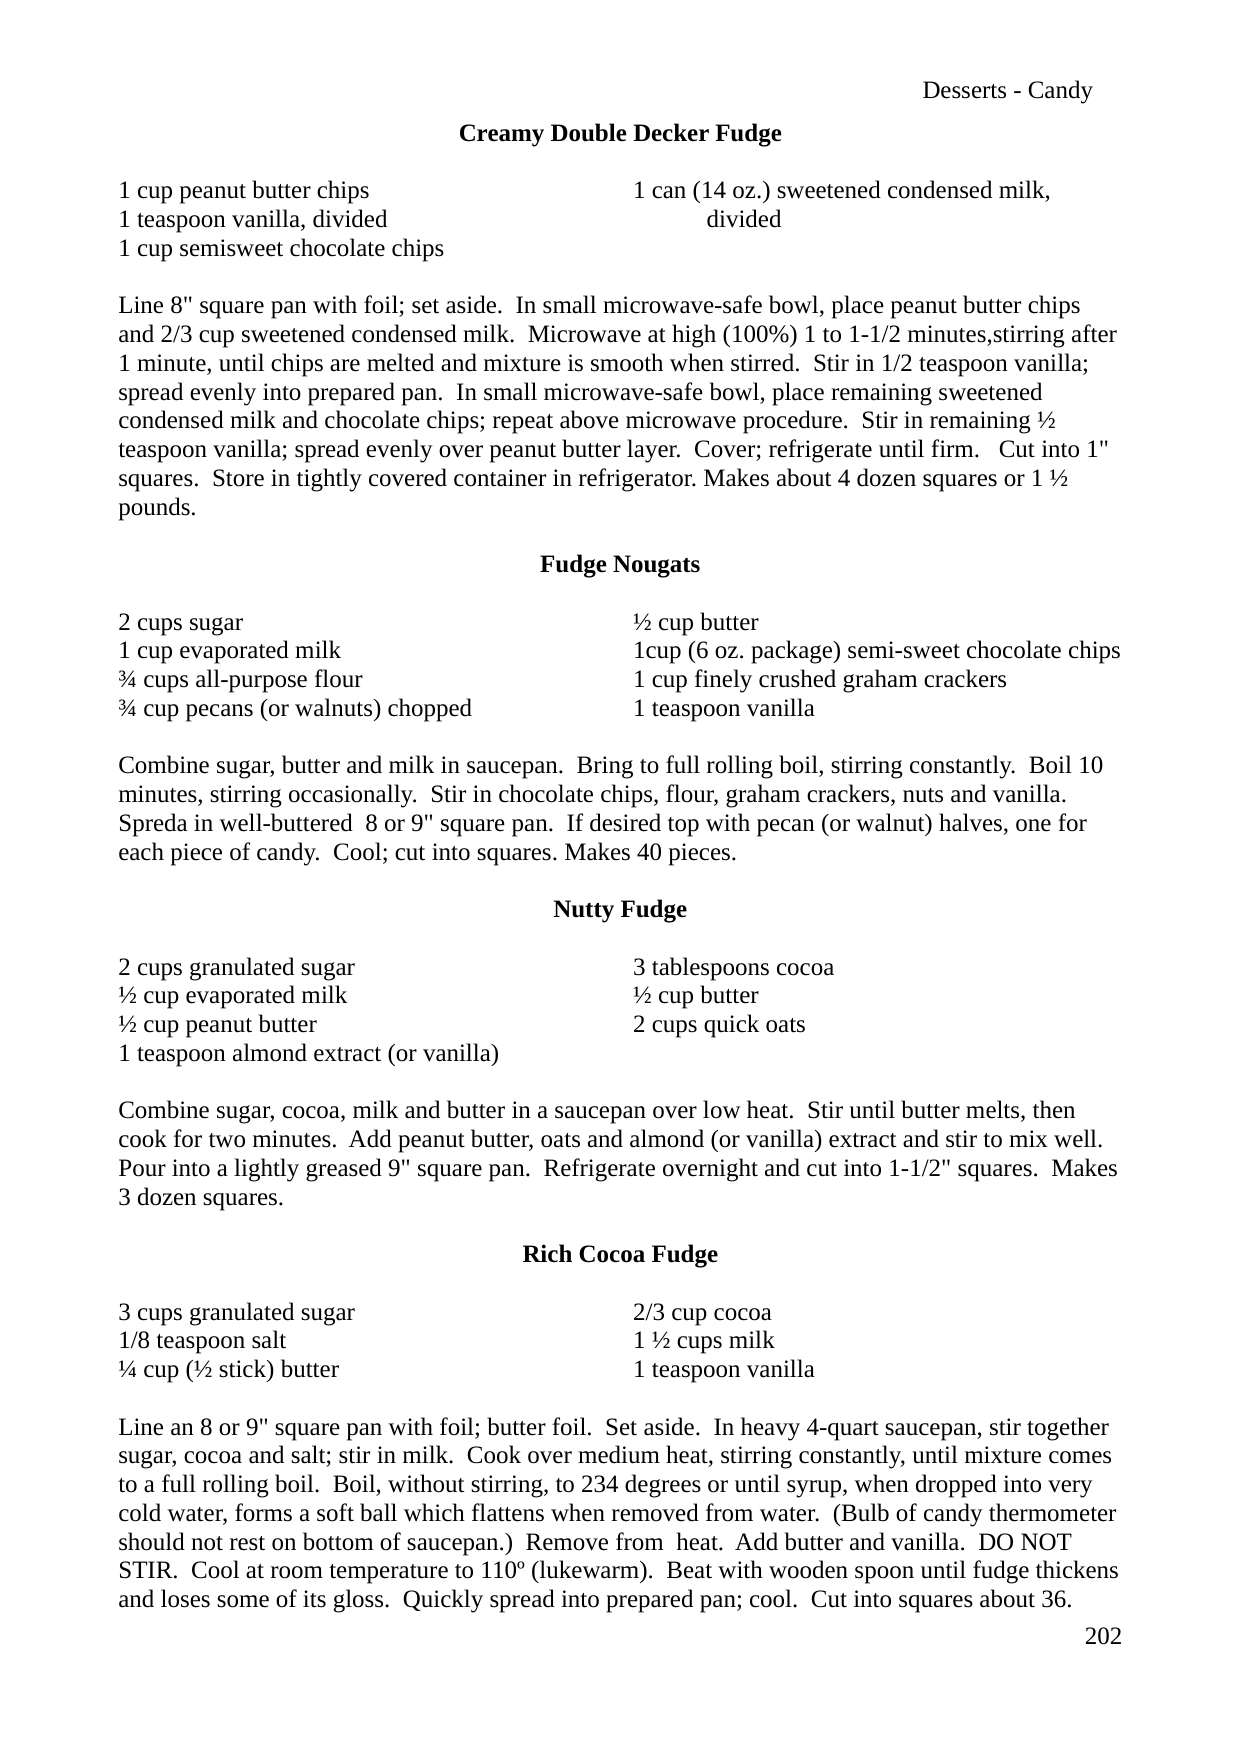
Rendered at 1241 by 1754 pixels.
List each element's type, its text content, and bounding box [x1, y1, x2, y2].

text Fudge Nougats [118, 549, 1122, 578]
text Nutty Fudge [118, 894, 1122, 923]
text Creamy Double Decker Fudge [118, 118, 1122, 147]
text 1 cup semisweet chocolate chips [118, 233, 1122, 262]
text ¾ cups all-purpose flour 1 cup finely crushed graham crackers [118, 664, 1122, 693]
text Line an 8 or 9" square pan with foil; butter foil. Set aside. In heavy 4-quart saucepan, stir together sugar, cocoa and salt; stir in milk. Cook over medium heat, stirring constantly, until mixture comes to a full rolling boil. Boil, without stirring, to 234 degrees or until syrup, when dropped into very cold water, forms a soft ball which flattens when removed from water. (Bulb of candy thermometer should not rest on bottom of saucepan.) Remove from heat. Add butter and vanilla. DO NOT STIR. Cool at room temperature to 110º (lukewarm). Beat with wooden spoon until fudge thickens and loses some of its gloss. Quickly spread into prepared pan; cool. Cut into squares about 36. [118, 1412, 1122, 1613]
text 1 teaspoon almond extract (or vanilla) [118, 1038, 1122, 1067]
text ¼ cup (½ stick) butter 1 teaspoon vanilla [118, 1354, 1122, 1383]
text ½ cup peanut butter 2 cups quick oats [118, 1009, 1122, 1038]
text 1/8 teaspoon salt 1 ½ cups milk [118, 1326, 1122, 1354]
text Combine sugar, butter and milk in saucepan. Bring to full rolling boil, stirring constantly. Boil 10 minutes, stirring occasionally. Stir in chocolate chips, flour, graham crackers, nuts and vanilla. Spreda in well-buttered 8 or 9" square pan. If desired top with pecan (or walnut) halves, one for each piece of candy. Cool; cut into squares. Makes 40 pieces. [118, 751, 1122, 866]
text 3 cups granulated sugar 2/3 cup cocoa [118, 1297, 1122, 1326]
text Combine sugar, cocoa, milk and butter in a saucepan over low heat. Stir until butter melts, then cook for two minutes. Add peanut butter, oats and almond (or vanilla) extract and stir to mix well. Pour into a lightly greased 9" square pan. Refrigerate overnight and cut into 1-1/2" squares. Makes 3 dozen squares. [118, 1096, 1122, 1211]
text ½ cup evaporated milk ½ cup butter [118, 981, 1122, 1009]
text ¾ cup pecans (or walnuts) chopped 1 teaspoon vanilla [118, 693, 1122, 722]
text 1 cup evaporated milk 1cup (6 oz. package) semi-sweet chocolate chips [118, 636, 1122, 664]
text 2 cups granulated sugar 3 tablespoons cocoa [118, 952, 1122, 981]
text 1 teaspoon vanilla, divided divided [118, 204, 1122, 233]
text 1 cup peanut butter chips 1 can (14 oz.) sweetened condensed milk, [118, 176, 1122, 204]
text 2 cups sugar ½ cup butter [118, 607, 1122, 636]
text Rich Cocoa Fudge [118, 1239, 1122, 1268]
text Line 8" square pan with foil; set aside. In small microwave-safe bowl, place peanut butter chips and 2/3 cup sweetened condensed milk. Microwave at high (100%) 1 to 1-1/2 minutes,stirring after 1 minute, until chips are melted and mixture is smooth when stirred. Stir in 1/2 teaspoon vanilla; spread evenly into prepared pan. In small microwave-safe bowl, place remaining sweetened condensed milk and chocolate chips; repeat above microwave procedure. Stir in remaining ½ teaspoon vanilla; spread evenly over peanut butter layer. Cover; refrigerate until firm. Cut into 1" squares. Store in tightly covered container in refrigerator. Makes about 4 dozen squares or 1 ½ pounds. [118, 291, 1122, 521]
